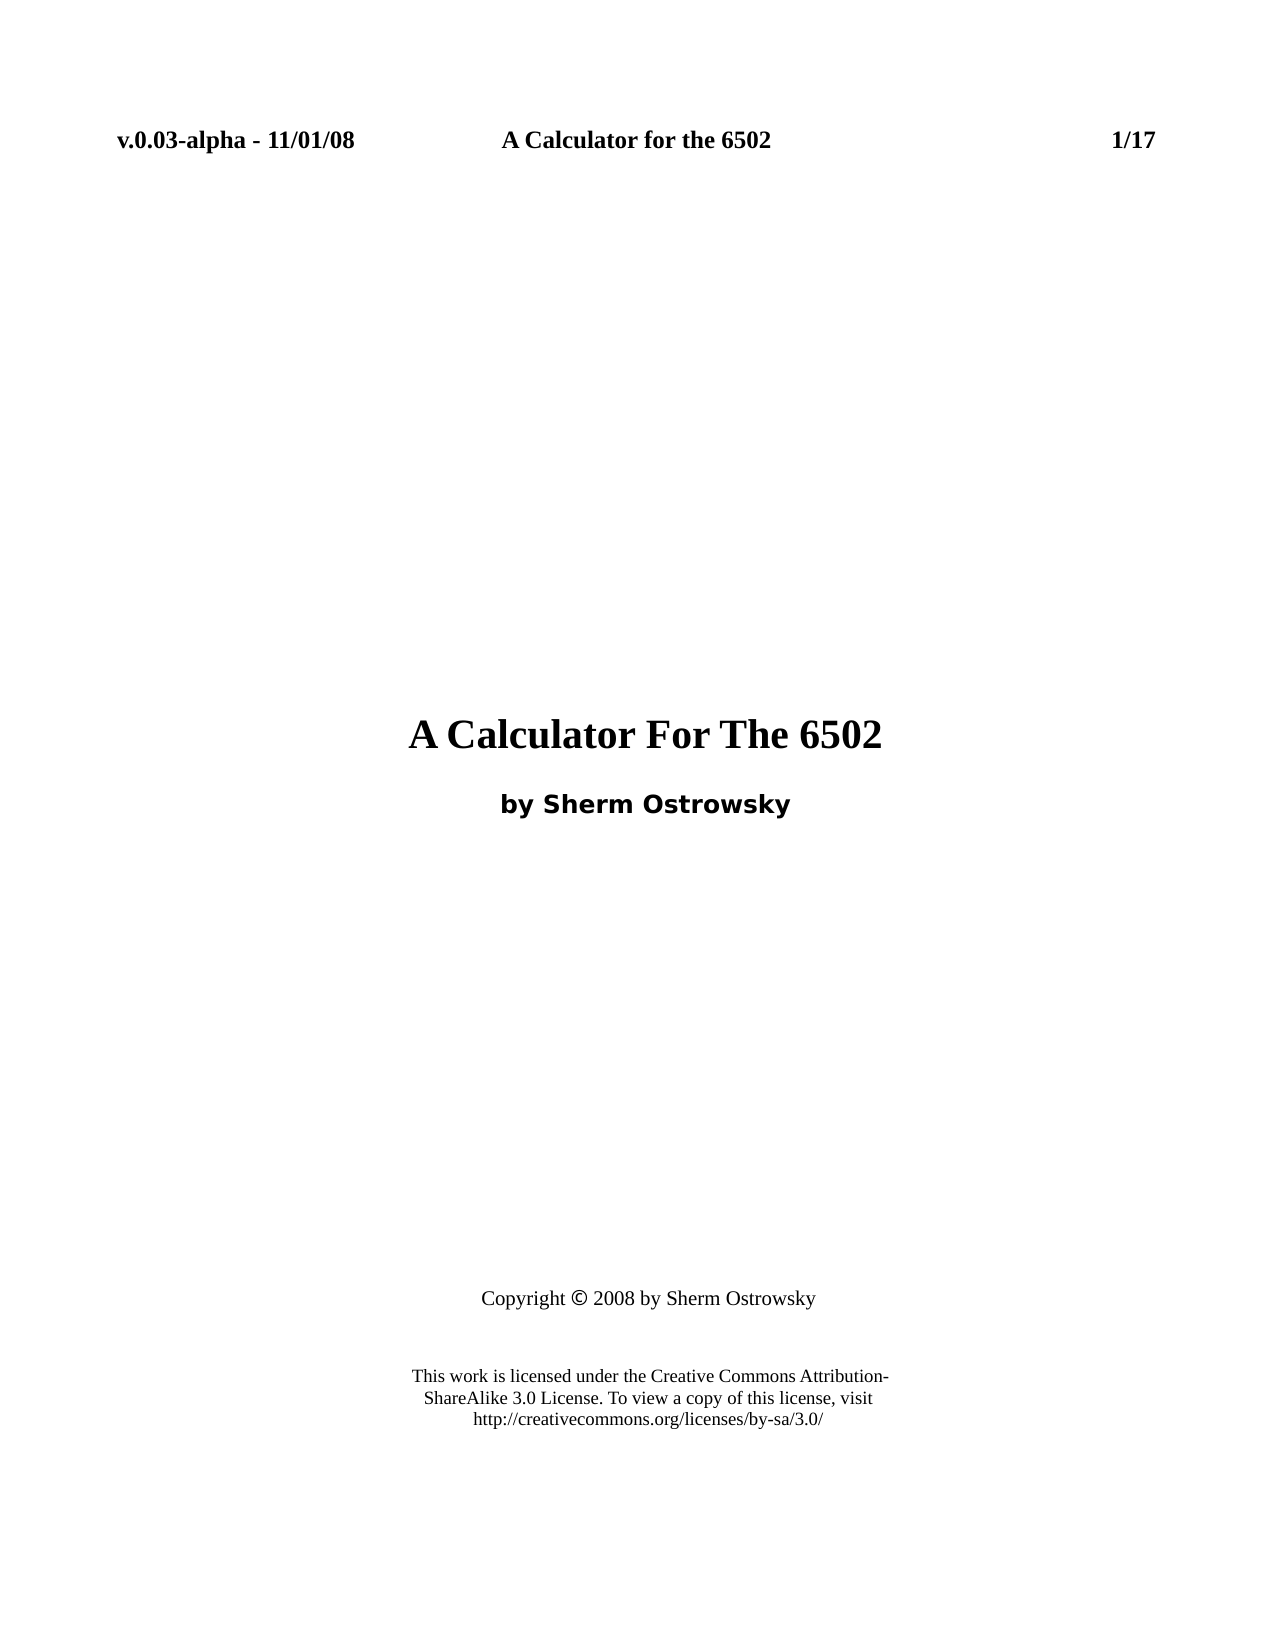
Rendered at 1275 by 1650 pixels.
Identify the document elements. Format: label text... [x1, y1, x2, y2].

text A Calculator For The 6502 [301, 710, 990, 758]
text This work is licensed under the Creative Commons Attribution-ShareAlike 3.0 License. To view a copy of this license, visit http://creativecommons.org/licenses/by-sa/3.0/ [382, 1365, 915, 1430]
text Copyright © 2008 by Sherm Ostrowsky [382, 1283, 915, 1311]
text by Sherm Ostrowsky [301, 790, 990, 819]
